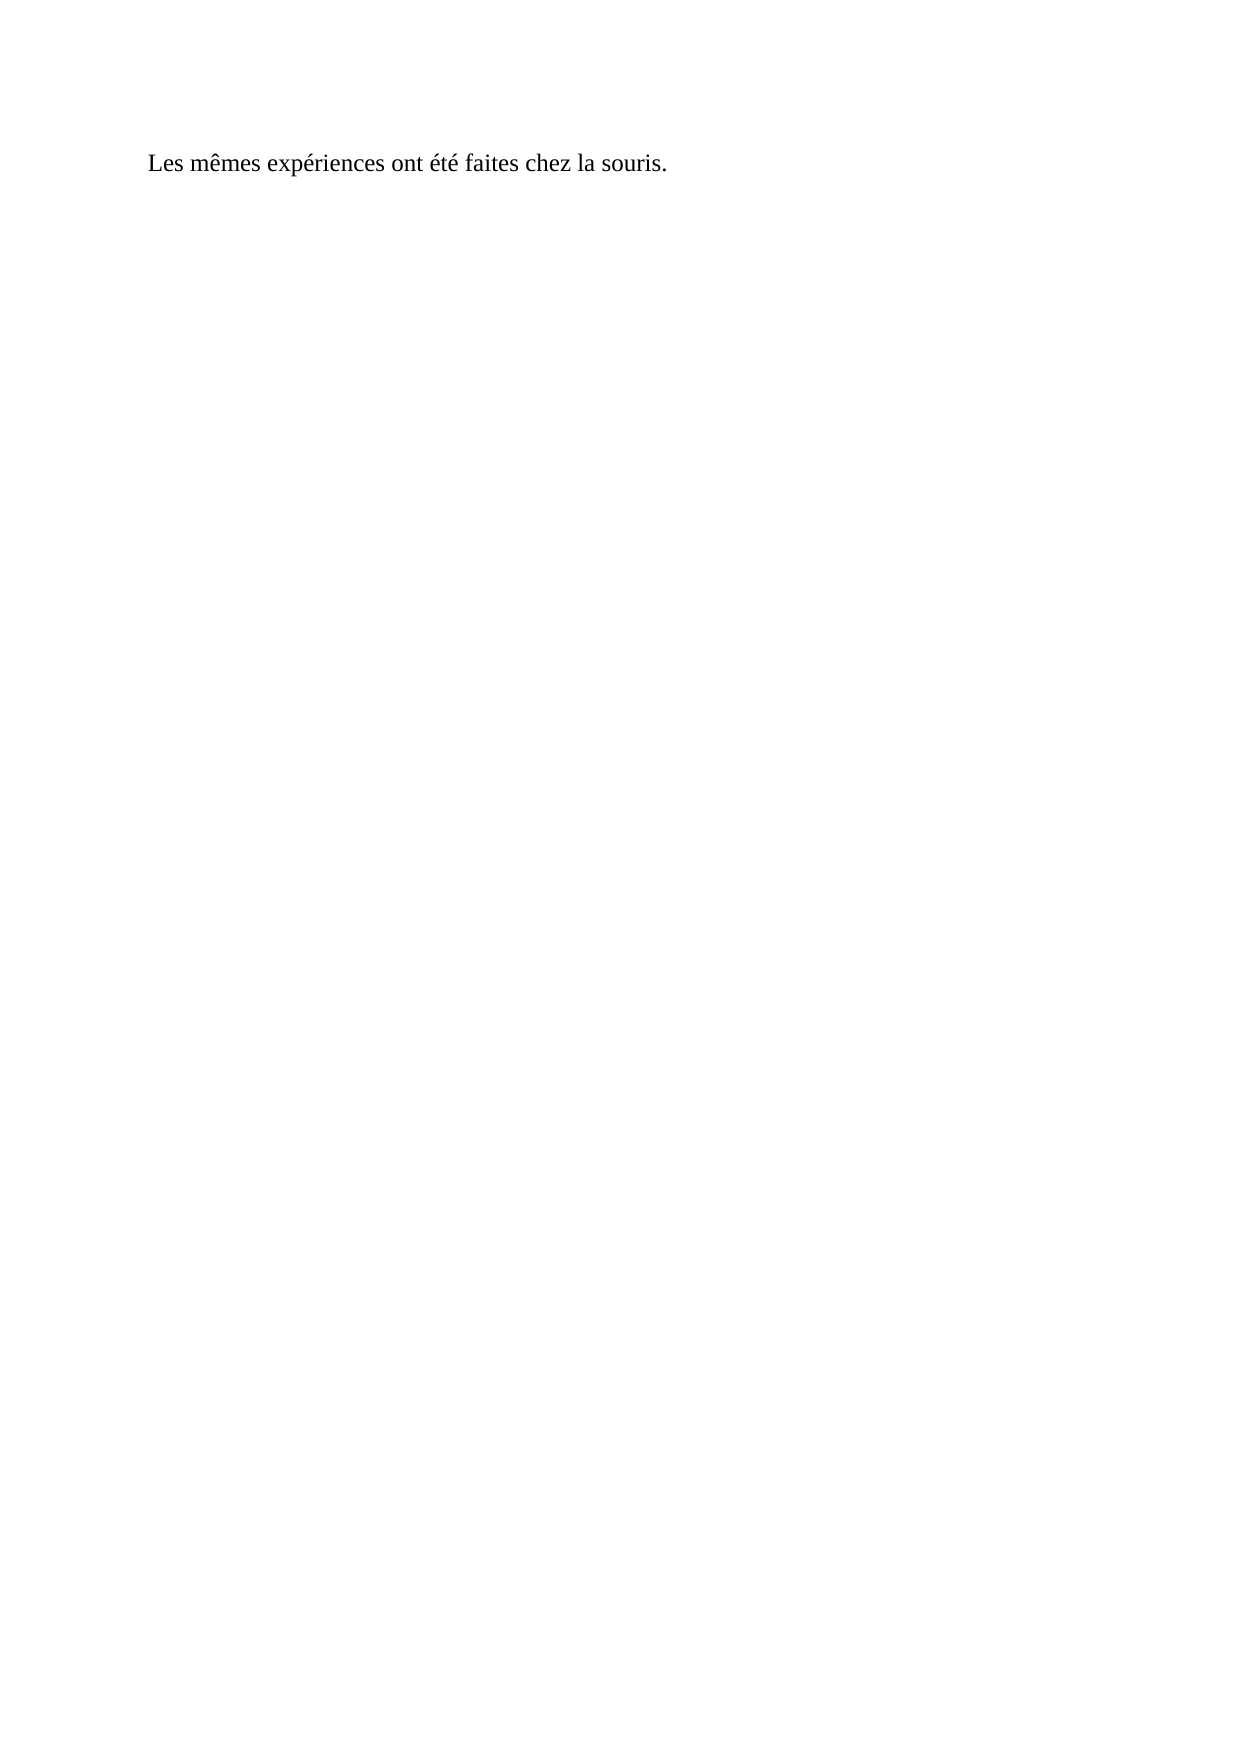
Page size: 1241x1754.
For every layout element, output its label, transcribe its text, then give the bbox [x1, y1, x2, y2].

text Les mêmes expériences ont été faites chez la souris. [148, 148, 1093, 176]
